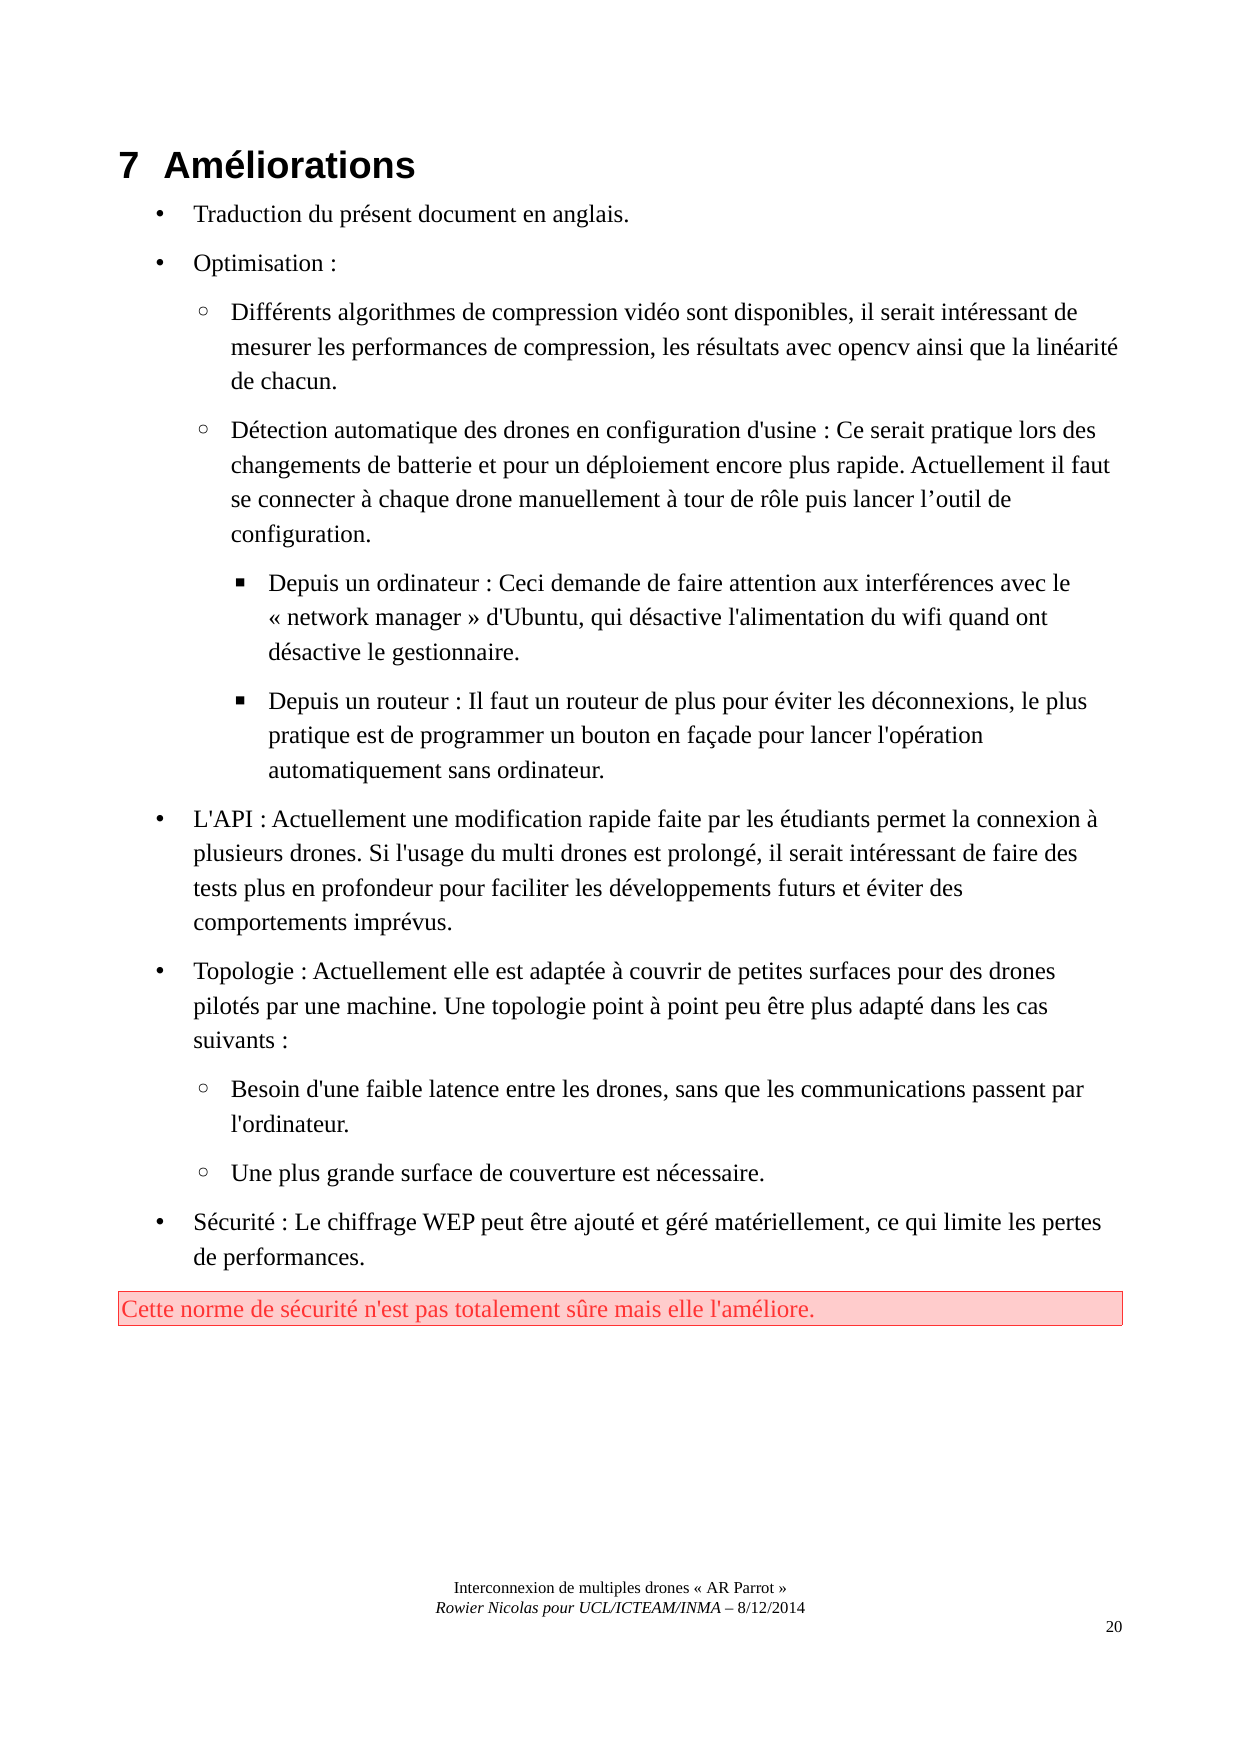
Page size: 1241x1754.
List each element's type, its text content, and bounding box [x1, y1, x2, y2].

list Traduction du présent document en anglais. [156, 199, 1122, 228]
list Besoin d'une faible latence entre les drones, sans que les communications passent par l'ordinateur. [193, 1074, 1122, 1138]
list Différents algorithmes de compression vidéo sont disponibles, il serait intéressant de mesurer les performances de compression, les résultats avec opencv ainsi que la linéarité de chacun. [193, 297, 1122, 395]
list Depuis un ordinateur : Ceci demande de faire attention aux interférences avec le « network manager » d'Ubuntu, qui désactive l'alimentation du wifi quand ont désactive le gestionnaire. [231, 568, 1122, 666]
list Détection automatique des drones en configuration d'usine : Ce serait pratique lors des changements de batterie et pour un déploiement encore plus rapide. Actuellement il faut se connecter à chaque drone manuellement à tour de rôle puis lancer l’outil de configuration. [193, 415, 1122, 548]
list L'API : Actuellement une modification rapide faite par les étudiants permet la connexion à plusieurs drones. Si l'usage du multi drones est prolongé, il serait intéressant de faire des tests plus en profondeur pour faciliter les développements futurs et éviter des comportements imprévus. [156, 804, 1122, 936]
list Topologie : Actuellement elle est adaptée à couvrir de petites surfaces pour des drones pilotés par une machine. Une topologie point à point peu être plus adapté dans les cas suivants : [156, 956, 1122, 1054]
list Sécurité : Le chiffrage WEP peut être ajouté et géré matériellement, ce qui limite les pertes de performances. [156, 1207, 1122, 1270]
text Cette norme de sécurité n'est pas totalement sûre mais elle l'améliore. [119, 1292, 1122, 1325]
subtitle Améliorations [118, 143, 1122, 187]
list Une plus grande surface de couverture est nécessaire. [193, 1158, 1122, 1187]
list Depuis un routeur : Il faut un routeur de plus pour éviter les déconnexions, le plus pratique est de programmer un bouton en façade pour lancer l'opération automatiquement sans ordinateur. [231, 686, 1122, 784]
list Optimisation : [156, 248, 1122, 277]
